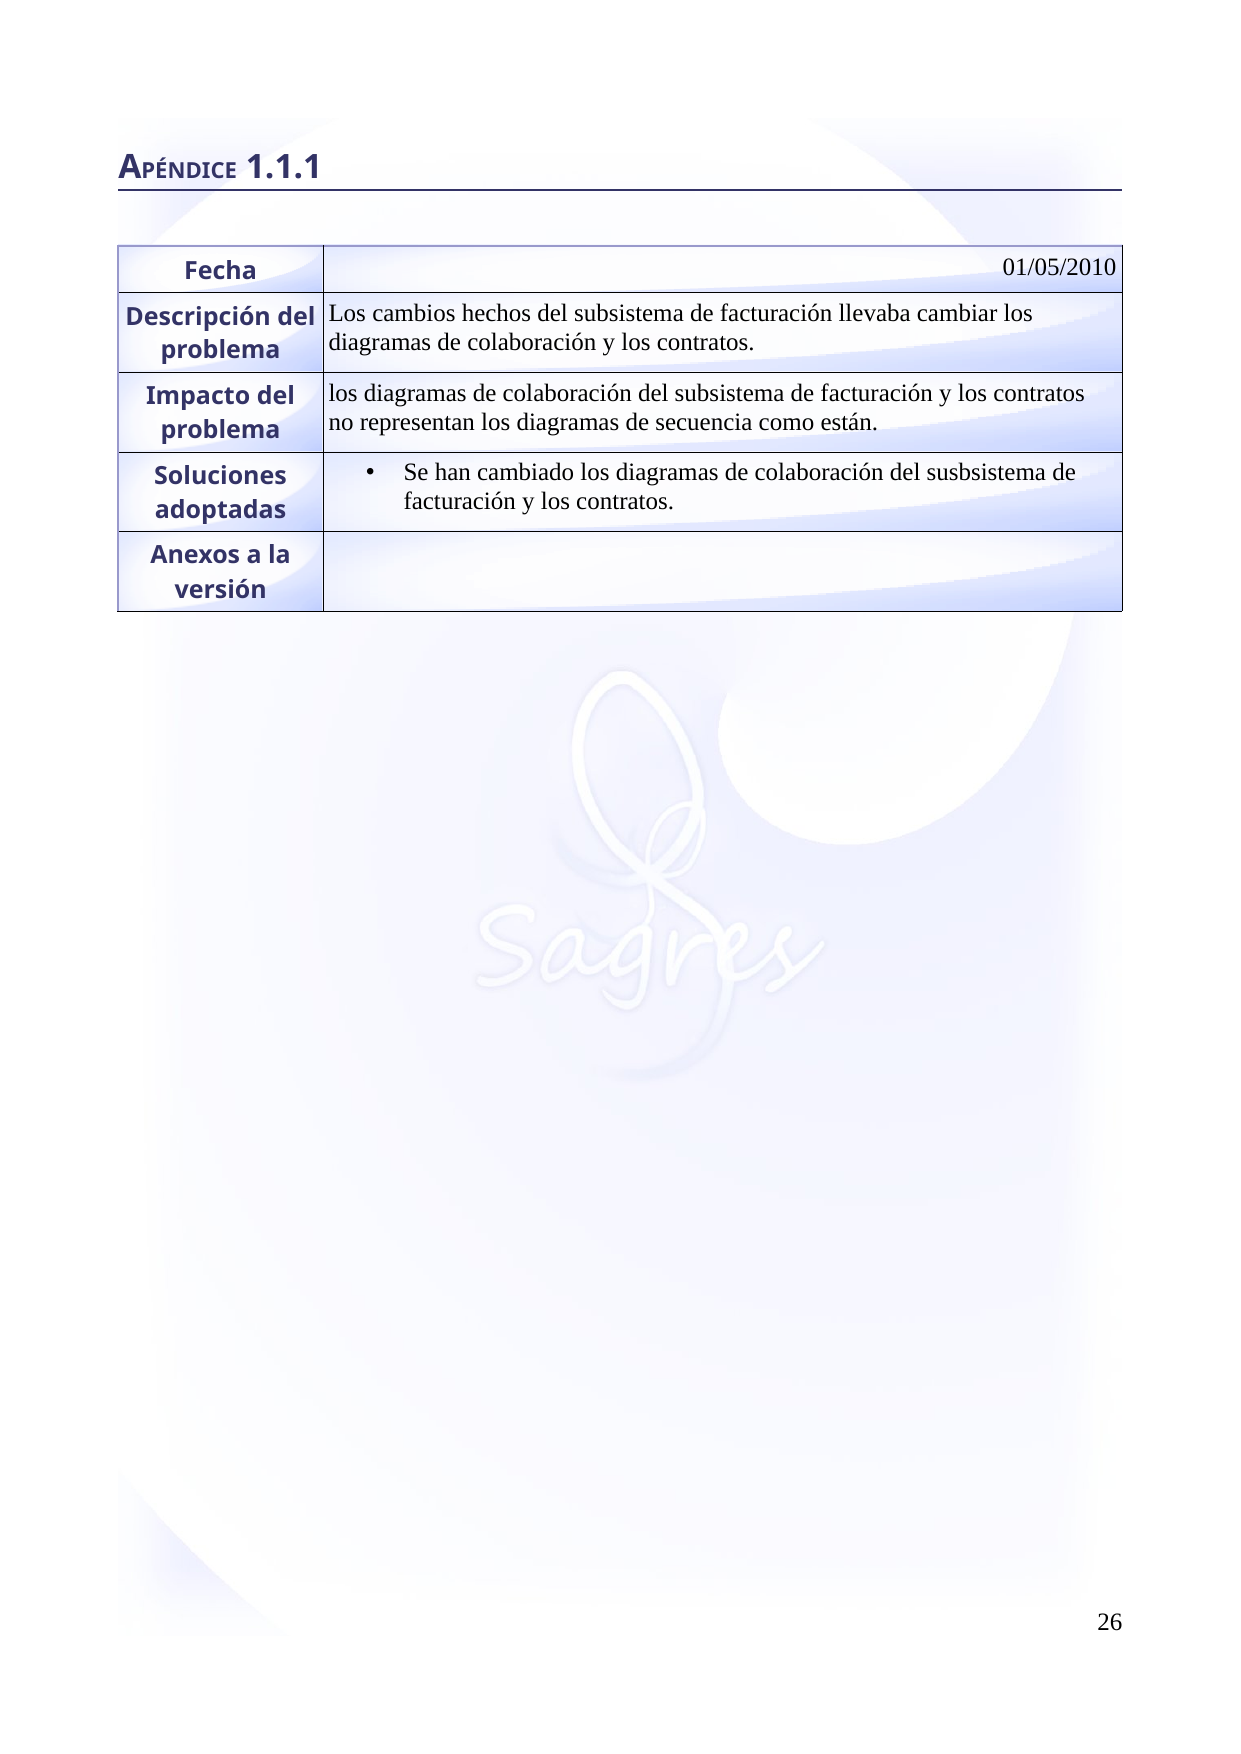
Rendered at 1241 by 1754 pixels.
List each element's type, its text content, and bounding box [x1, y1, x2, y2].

table_cell Anexos a la versión [119, 532, 323, 611]
table_header 01/05/2010 [324, 247, 1122, 292]
table_cell Descripción del problema [119, 293, 323, 372]
table_cell los diagramas de colaboración del subsistema de facturación y los contratos no representan los diagramas de secuencia como están. [324, 373, 1122, 452]
table_header Fecha [119, 247, 323, 292]
table_cell [324, 532, 1122, 611]
table_cell Soluciones adoptadas [119, 453, 323, 531]
picture [118, 612, 1122, 1636]
table_cell Se han cambiado los diagramas de colaboración del susbsistema de facturación y los contratos. [324, 453, 1122, 531]
picture [118, 118, 1122, 143]
subtitle Apéndice 1.1.1 [118, 143, 1122, 189]
table_cell Impacto del problema [119, 373, 323, 452]
table_cell Los cambios hechos del subsistema de facturación llevaba cambiar los diagramas de colaboración y los contratos. [324, 293, 1122, 372]
picture [118, 191, 1122, 245]
